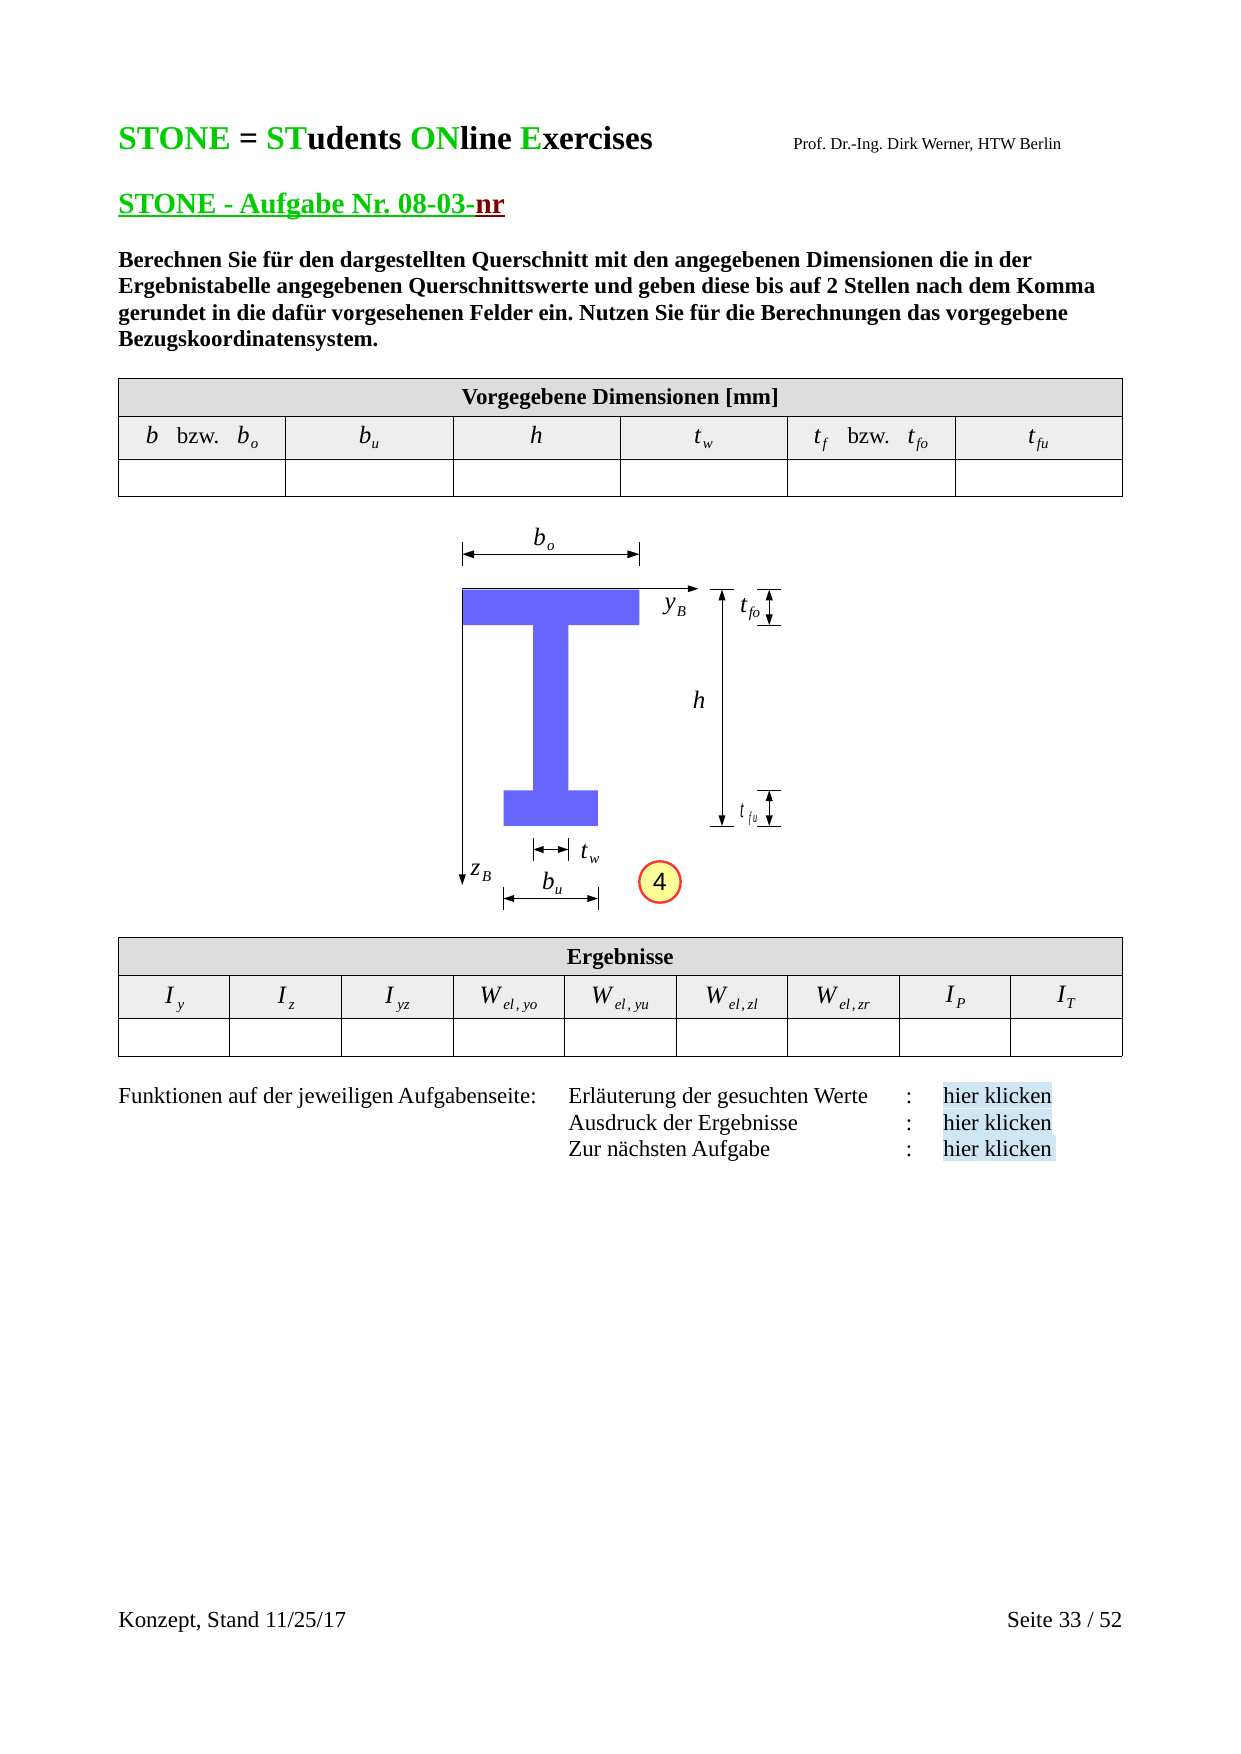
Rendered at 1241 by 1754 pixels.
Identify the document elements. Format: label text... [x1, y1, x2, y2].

table_cell [1011, 976, 1122, 1018]
table_header Vorgegebene Dimensionen [mm] [119, 379, 1122, 416]
table_cell [956, 417, 1122, 458]
table_cell [788, 1019, 899, 1056]
table_cell [230, 976, 341, 1018]
table_cell [230, 1019, 341, 1056]
table_cell [788, 976, 899, 1018]
table_cell [454, 460, 620, 496]
table_cell [342, 1019, 453, 1056]
text Zur nächsten Aufgabe : hier klicken [118, 1135, 1122, 1161]
table_cell [621, 417, 787, 458]
table_cell [565, 976, 676, 1018]
table_cell [565, 1019, 676, 1056]
table_header Ergebnisse [119, 938, 1122, 975]
table_cell [900, 1019, 1010, 1056]
table_cell [900, 976, 1010, 1018]
table_cell bzw. [788, 417, 955, 458]
table_cell [788, 460, 955, 496]
table_cell [119, 460, 285, 496]
text Berechnen Sie für den dargestellten Querschnitt mit den angegebenen Dimensionen die in der Ergebnistabelle angegebenen Querschnittswerte und geben diese bis auf 2 Stellen nach dem Komma gerundet in die dafür vorgesehenen Felder ein. Nutzen Sie für die Berechnungen das vorgegebene Bezugskoordinatensystem. [118, 246, 1122, 351]
table_cell [286, 417, 453, 458]
table_cell [621, 460, 787, 496]
table_cell [286, 460, 453, 496]
table_cell [454, 1019, 564, 1056]
table_cell [956, 460, 1122, 496]
text STONE - Aufgabe Nr. 08-03-nr [118, 186, 1122, 219]
table_cell [119, 1019, 229, 1056]
table_cell [342, 976, 453, 1018]
table_cell [1011, 1019, 1122, 1056]
table_cell [454, 417, 620, 458]
table_cell [677, 976, 787, 1018]
table_cell bzw. [119, 417, 285, 458]
table_cell [119, 976, 229, 1018]
text Ausdruck der Ergebnisse : hier klicken [118, 1108, 1122, 1135]
text Funktionen auf der jeweiligen Aufgabenseite: Erläuterung der gesuchten Werte : hier klicken [118, 1082, 1122, 1108]
table_cell [677, 1019, 787, 1056]
table_cell [454, 976, 564, 1018]
